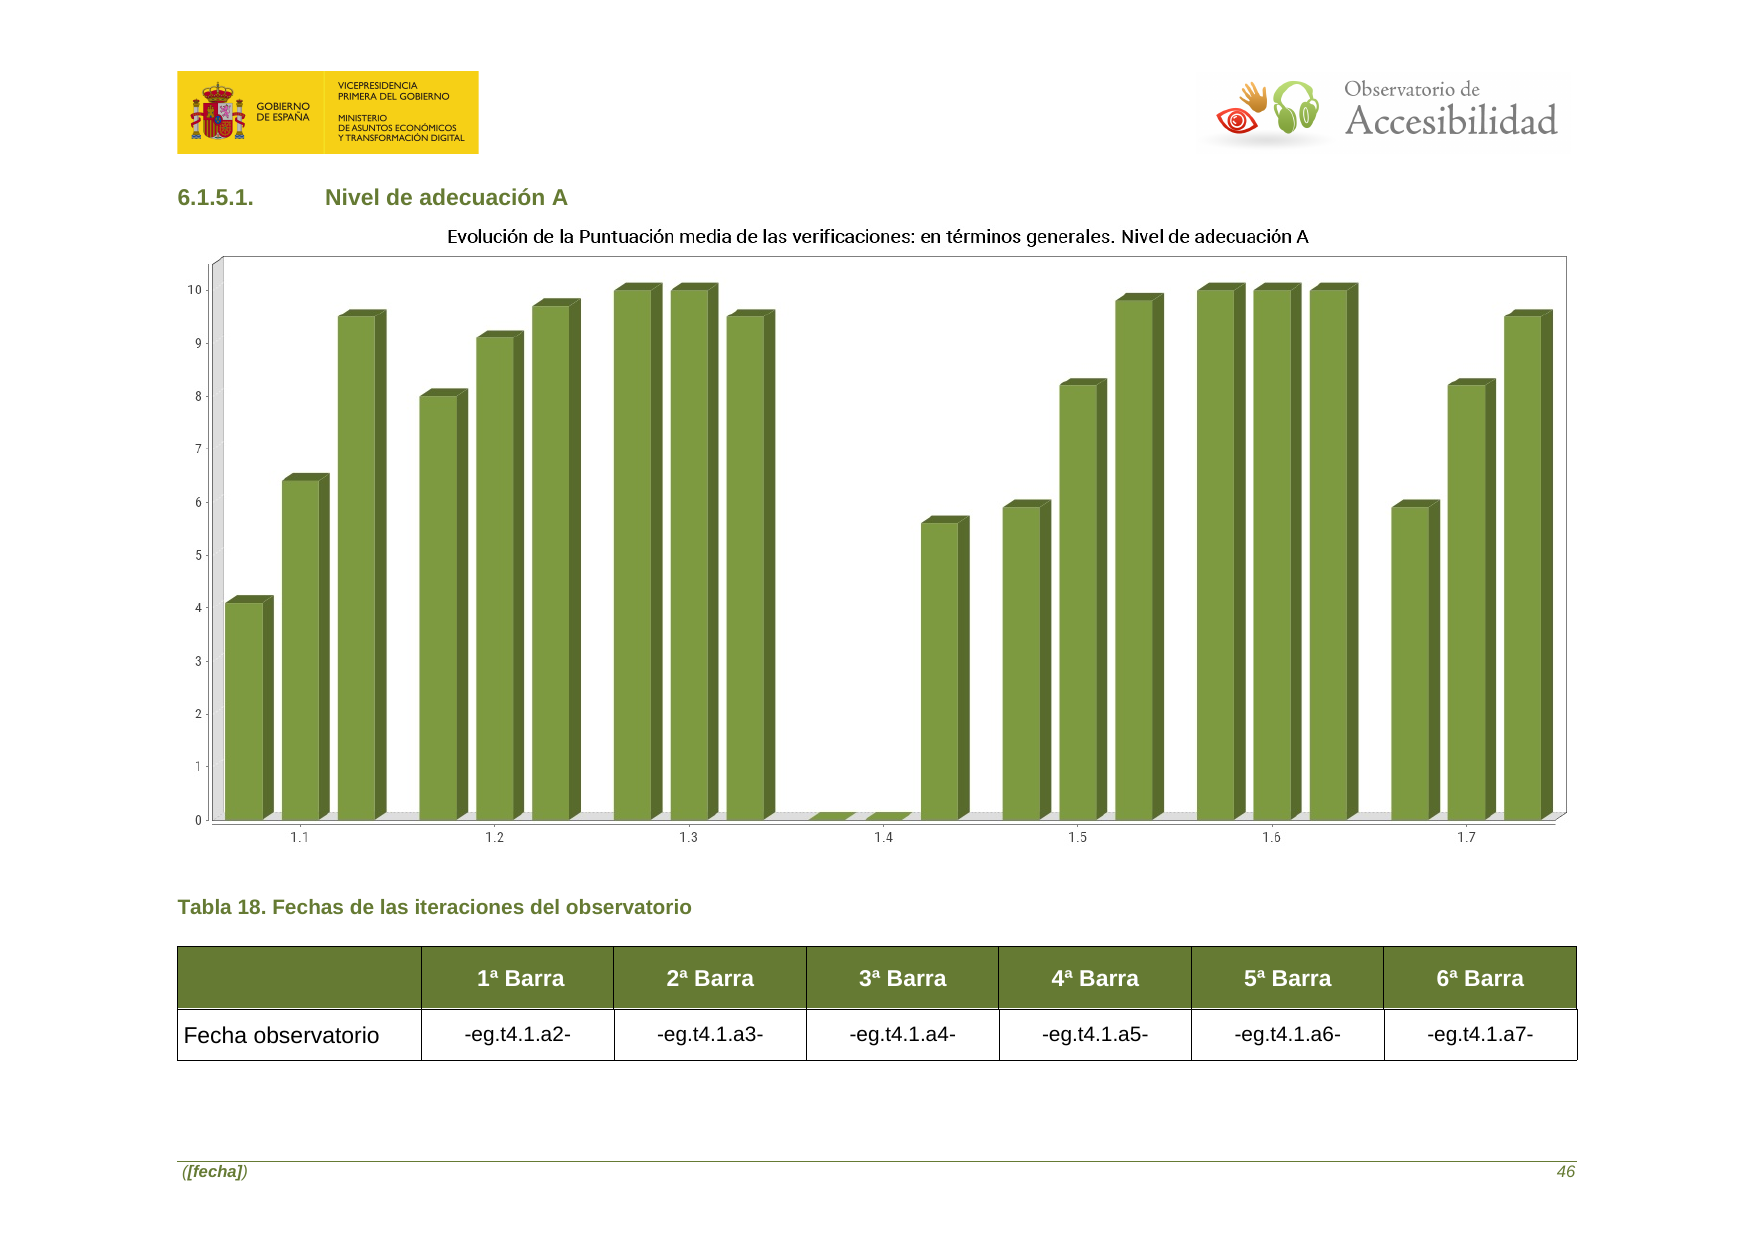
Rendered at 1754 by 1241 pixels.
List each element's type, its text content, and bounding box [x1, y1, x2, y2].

table_cell -eg.t4.1.a4- [807, 1010, 999, 1060]
table_cell -eg.t4.1.a2- [422, 1010, 614, 1060]
table_header 4ª Barra [999, 947, 1191, 1008]
table_header 2ª Barra [614, 947, 806, 1008]
table_header 1ª Barra [422, 947, 613, 1008]
table_header 3ª Barra [807, 947, 998, 1008]
table_header 6ª Barra [1384, 947, 1576, 1008]
table_cell -eg.t4.1.a3- [615, 1010, 806, 1060]
table_cell Fecha observatorio [178, 1010, 421, 1060]
table_cell -eg.t4.1.a5- [1000, 1010, 1191, 1060]
picture [177, 71, 479, 154]
table_header [178, 947, 421, 1008]
table_cell -eg.t4.1.a6- [1192, 1010, 1384, 1060]
text Tabla 18. Fechas de las iteraciones del observatorio [177, 895, 1577, 919]
picture [1196, 72, 1572, 154]
picture [177, 225, 1577, 851]
table_cell -eg.t4.1.a7- [1385, 1010, 1577, 1060]
table_header 5ª Barra [1192, 947, 1383, 1008]
subtitle Nivel de adecuación A [177, 184, 1577, 211]
